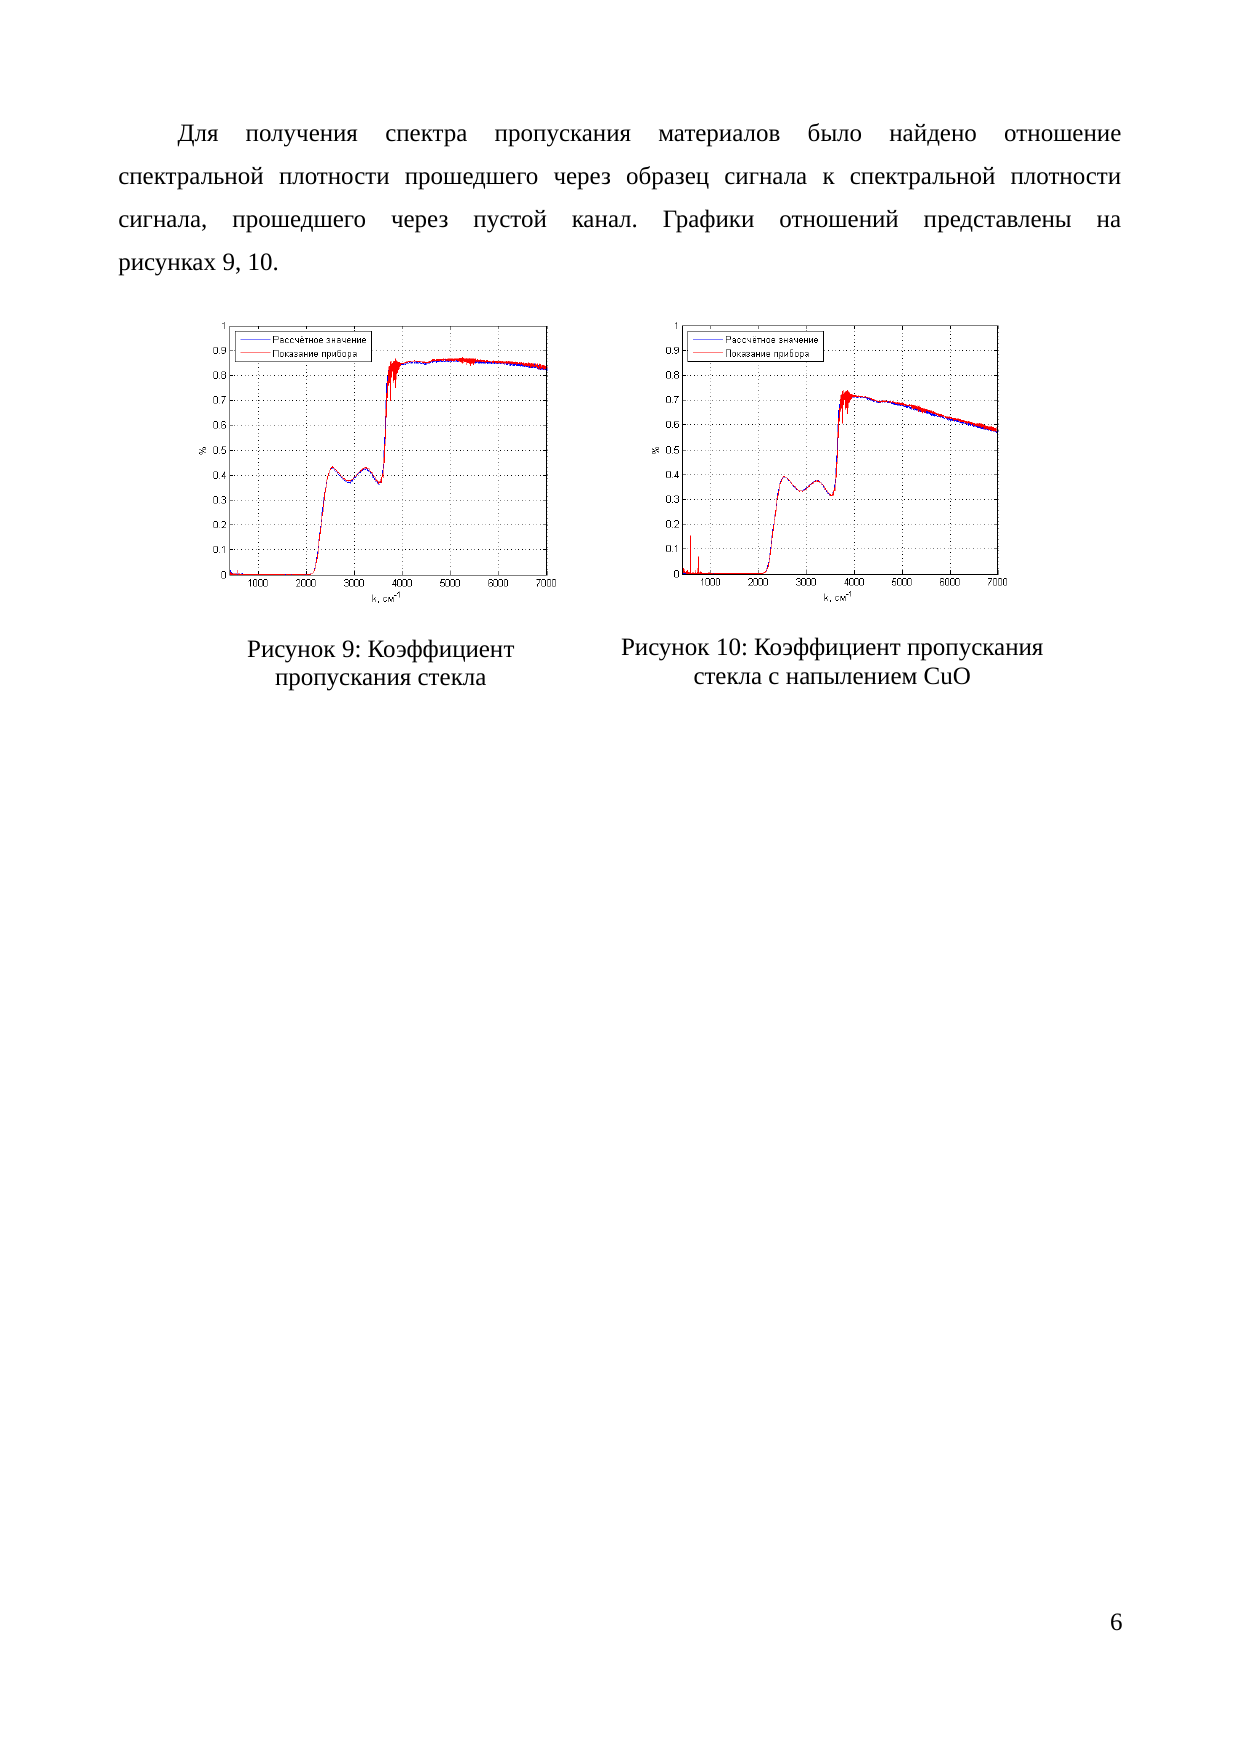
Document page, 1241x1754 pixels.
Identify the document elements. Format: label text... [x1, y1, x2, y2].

text Для получения спектра пропускания материалов было найдено отношение спектральной плотности прошедшего через образец сигнала к спектральной плотности сигнала, прошедшего через пустой канал. Графики отношений представлены на рисунках 9, 10. [118, 118, 1122, 276]
table_header Рисунок 9: Коэффициент пропускания стекла [177, 608, 584, 721]
table_header Рисунок 10: Коэффициент пропускания стекла с напылением CuO [584, 303, 1080, 721]
picture [629, 302, 1035, 607]
picture [176, 302, 585, 608]
